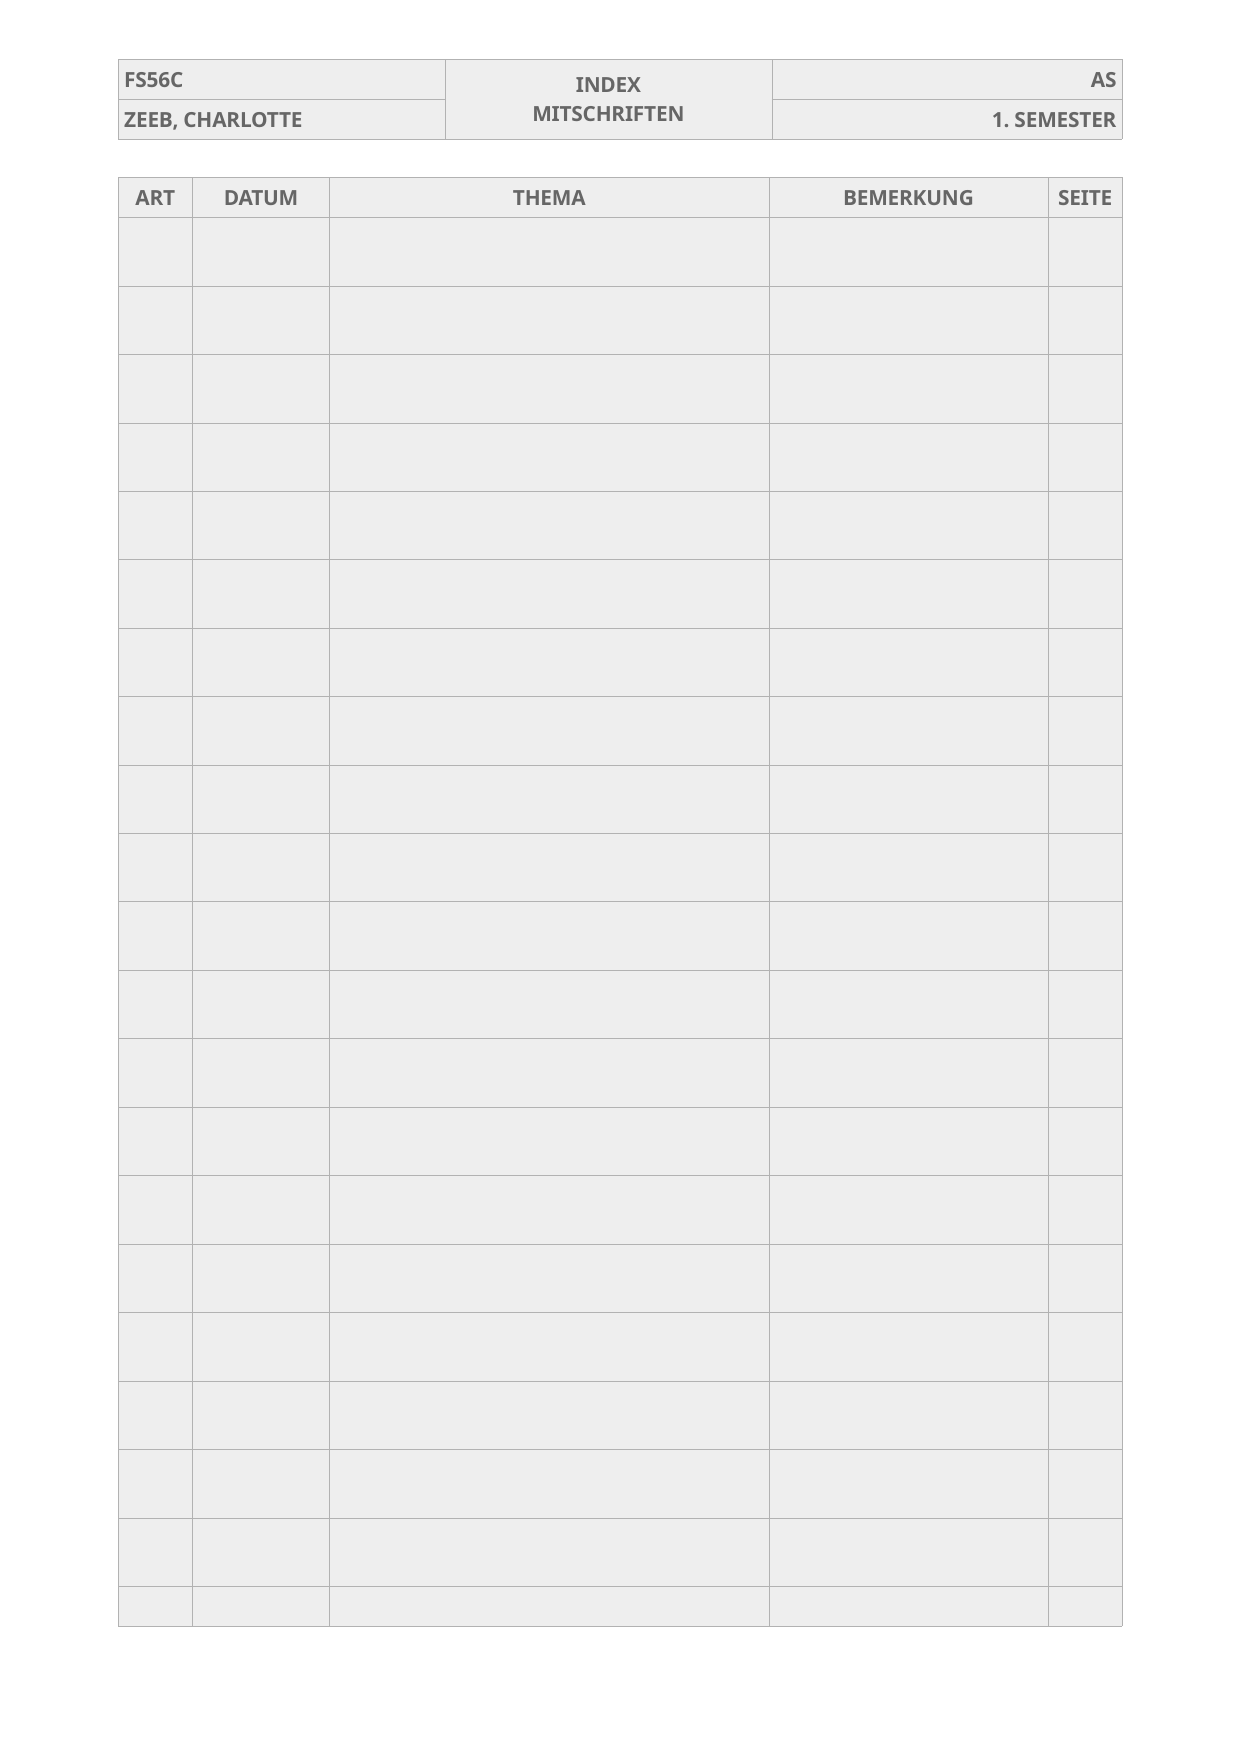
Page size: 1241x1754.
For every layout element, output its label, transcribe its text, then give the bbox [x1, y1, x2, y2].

table_cell [770, 424, 1048, 491]
table_cell [330, 1176, 769, 1244]
table_cell [193, 1245, 329, 1312]
table_cell [119, 287, 192, 354]
table_cell [770, 1245, 1048, 1312]
table_cell [1049, 1450, 1122, 1517]
table_cell [119, 560, 192, 628]
table_cell [330, 1450, 769, 1517]
table_cell [1049, 492, 1122, 559]
table_cell [119, 424, 192, 491]
table_cell [1049, 834, 1122, 901]
table_cell [330, 355, 769, 422]
table_cell [119, 1176, 192, 1244]
table_cell [330, 834, 769, 901]
table_header BEMERKUNG [770, 178, 1048, 217]
table_cell [193, 834, 329, 901]
table_cell [330, 697, 769, 764]
table_cell [193, 1382, 329, 1449]
table_header SEITE [1049, 178, 1122, 217]
table_cell [119, 1382, 192, 1449]
table_cell [119, 1450, 192, 1517]
table_cell [119, 834, 192, 901]
table_cell [193, 287, 329, 354]
table_cell [330, 560, 769, 628]
table_cell [770, 218, 1048, 286]
table_cell [1049, 1176, 1122, 1244]
table_cell [330, 1313, 769, 1381]
table_header ART [119, 178, 192, 217]
table_cell [770, 834, 1048, 901]
table_cell [770, 1450, 1048, 1517]
table_cell [1049, 355, 1122, 422]
table_cell [119, 1245, 192, 1312]
table_cell [770, 902, 1048, 970]
table_cell [193, 971, 329, 1038]
table_cell [770, 1382, 1048, 1449]
table_cell [770, 1176, 1048, 1244]
table_cell [119, 1519, 192, 1586]
table_cell [770, 1587, 1048, 1626]
table_cell [1049, 1039, 1122, 1107]
table_cell [330, 629, 769, 696]
table_cell [1049, 766, 1122, 833]
table_cell [193, 560, 329, 628]
table_cell [330, 1587, 769, 1626]
table_cell [770, 1313, 1048, 1381]
table_cell [330, 287, 769, 354]
table_cell [119, 971, 192, 1038]
table_cell [193, 424, 329, 491]
table_cell [119, 697, 192, 764]
table_cell [770, 971, 1048, 1038]
table_cell [330, 492, 769, 559]
table_header DATUM [193, 178, 329, 217]
table_cell [770, 1039, 1048, 1107]
table_cell [1049, 218, 1122, 286]
table_cell [770, 629, 1048, 696]
table_cell [193, 1587, 329, 1626]
table_cell [1049, 1108, 1122, 1175]
table_cell [193, 1313, 329, 1381]
table_cell [193, 492, 329, 559]
table_cell [119, 1587, 192, 1626]
table_cell [770, 287, 1048, 354]
table_cell [119, 492, 192, 559]
table_cell [1049, 1382, 1122, 1449]
table_cell [1049, 1587, 1122, 1626]
table_cell [193, 1039, 329, 1107]
table_cell [1049, 902, 1122, 970]
table_cell [330, 218, 769, 286]
table_cell [119, 629, 192, 696]
table_cell [193, 1450, 329, 1517]
table_cell [770, 492, 1048, 559]
table_cell [1049, 287, 1122, 354]
table_cell [119, 1313, 192, 1381]
table_cell [330, 1382, 769, 1449]
table_cell [1049, 1245, 1122, 1312]
table_cell [330, 1245, 769, 1312]
table_cell [770, 560, 1048, 628]
table_cell [193, 218, 329, 286]
table_cell [330, 971, 769, 1038]
table_cell [193, 1176, 329, 1244]
table_cell [193, 766, 329, 833]
table_cell [119, 355, 192, 422]
table_cell [193, 902, 329, 970]
table_cell [119, 902, 192, 970]
table_cell [119, 766, 192, 833]
table_cell [330, 1519, 769, 1586]
table_cell [330, 424, 769, 491]
table_cell [1049, 629, 1122, 696]
table_cell [193, 697, 329, 764]
table_cell [1049, 697, 1122, 764]
table_cell [119, 218, 192, 286]
table_cell [193, 629, 329, 696]
table_cell [770, 1108, 1048, 1175]
table_cell [770, 1519, 1048, 1586]
table_cell [330, 1039, 769, 1107]
table_cell [1049, 560, 1122, 628]
table_cell [770, 697, 1048, 764]
table_cell [1049, 424, 1122, 491]
table_cell [119, 1108, 192, 1175]
table_cell [193, 1108, 329, 1175]
table_cell [193, 1519, 329, 1586]
table_cell [193, 355, 329, 422]
table_header THEMA [330, 178, 769, 217]
table_cell [1049, 1519, 1122, 1586]
table_cell [330, 1108, 769, 1175]
table_cell [1049, 1313, 1122, 1381]
table_cell [330, 902, 769, 970]
table_cell [770, 355, 1048, 422]
table_cell [330, 766, 769, 833]
table_cell [770, 766, 1048, 833]
table_cell [119, 1039, 192, 1107]
table_cell [1049, 971, 1122, 1038]
